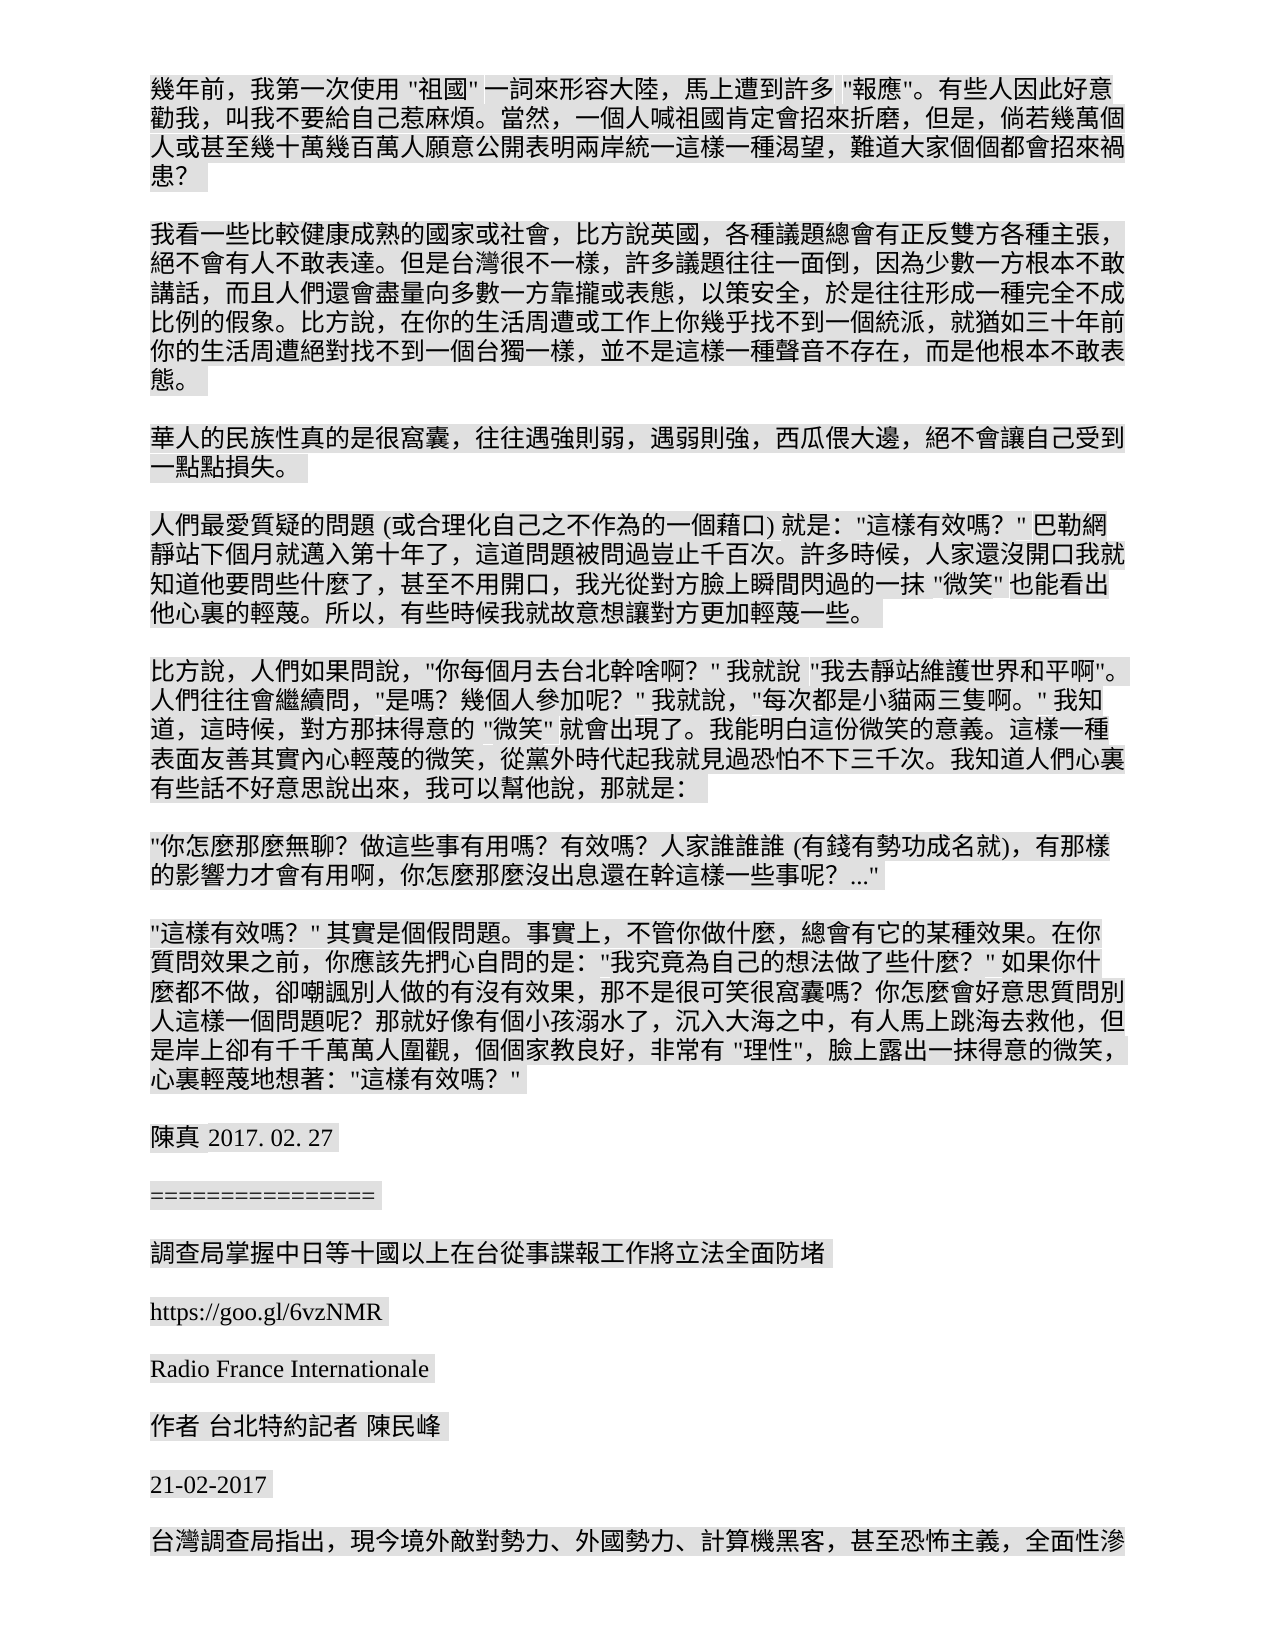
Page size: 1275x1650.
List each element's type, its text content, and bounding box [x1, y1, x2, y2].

text 之前留言提到垃圾黨準備讓 "人二室" 復辟。我一開始是在 RFI 看到有關這個事情的報導 (2月21日)。RFI就是 Radio France Internationale (法國國家廣播電台)。聯合報昨天(2月26日)的社論也提到此事。垃圾黨當天立即否認，甚至還說這是謠言，說什麼 "對於不實報導很遺憾"、"請大家切勿捕風捉影以訛傳訛" 等等。 但我看半天，看不出哪一點是謠言。原來垃圾黨對於所謂 "謠言" 的定義居然是：這個法案 "還在草擬中"，還沒正式通過，而且名稱上顯然也不會叫做人二室，所以這是謠言。媽的，難道要等它正式通過或正式為非做歹才能批評？難道名字不叫做 "人二室" 就不是人二室？連這樣也要瞎掰，我真不知道這個垃圾黨到底有沒有什麼時候講話是可信的；在這些王八蛋眼裏，語言彷彿就跟放屁一樣，因為沒有具體重量，所以就能隨意胡扯、隨口瞎掰似的。 不可思議的是，台灣社會對於這樣的事，居然沒有半點反應，完全無所謂。我常納悶，到底有沒有什麼事是台灣人會生氣會有反應的？還是說，只要是綠的，不管怎麼惡搞怎麼胡扯瞎掰怎麼為非作歹都行？然而，只要是藍的，明明一點問題也沒有，只要綠營一聲令下，只要媒體一炒作，馬上天怒人怨；甚至明明是好事，也都憑空能造謠扭曲說成萬惡不赦的醜事，然後人人揭竿而起，大肆攻擊，蔚為風潮。 如今，綠營所有權力一手掌握，這個社會幾乎就完全沒有半點聲音了，像睡著了似的。不管綠營怎麼胡作非為，台灣人基本上是不會有聲音的。藍綠兩邊的支持者，屬性實在差很多，簡直是兩種截然不同的生物。藍的這邊，不知道該說是正人君子居多，還是該說全是偽君子，家教通常都過度良好，連罵上兩句都彷彿有失身份似的，很會寫作文，個個溫良恭儉讓，風度翩翩，一說一，二說二，說完就沒事了，謝謝再連絡，大家互勉之。 綠的支持者可不是這樣溫吞哦，絕大多數很蠢，但這卻反倒成為一種 "優點"，因為蠢，所以很容易沸騰，很容易被動員。只要主子一聲令下，馬上揭竿而起。而且，他才不會跟你講什麼是非道理，只會不擇手段用各種卑劣與造謠抹黑手段把你給弄死弄臭就對了，哪會跟你講什麼道理。在他眼裏，只要不是綠的，就是敵人；敵人自然就不會是一種說理的對象。 兩軍交戰，你覺得哪一種 "軍隊" 會贏？我對於後者 (即綠營支持者) ，憐憫與無奈多於厭惡，但是對於前者，卻只有厭惡，這似乎是一群連一點溫度都沒有的廢人。他也許 "知道" 是非，但光是 "知道" 有何意義可言？大家都知道要孝順父母，大家都知道要見義勇為要濟弱扶傾，大家都知道這個知道那個，知道這麼多，有意義嗎？ 甘地留學英國，返回印度之初，對於好幾億的印度人居然被不過幾百個住在印度的英國官僚給踩在腳底下任意糟蹋，感到很不解；別說揭竿起義，光是每個印度人吐一口痰都能把這幾百個英國官僚給淹死。甘地相信，我們光是什麼都不配合，就能讓英國人投降，讓他們失去為惡的能力。在某個意義上，台灣難道不也是這樣？難道反對綠營為非作歹的人就只有市面上或檯面上寥寥這幾個人？當然不是，少說也有五百萬、八百萬吧，但是這幾百萬人究竟跑哪去了？怎麼一點聲音也沒有？只會在四下無人處說他心裏對綠營很生氣。這樣的生氣有意義嗎？修養會不會太好了一點？生氣很好，重點是 "然後" 呢？然後你總該做些什麼吧。 對誰其實都一樣，比方說你對美國四處燒殺擄掠很生氣，你對以色列滅種巴人很憤怒，重點是：你生氣在心裏面有什麼意義嗎？上網匿名罵兩句，就跟你在公共廁所牆上經常可見到的各種 "勇猛驚人" 的 "大膽" 塗鴉留言一樣，有何意義可言？一種言論或思想，當它居然連主詞都沒有時，其實就連一個屁都不如了。放屁好歹還是會有個主詞。 再比方說，我絕不相信台灣支持兩岸統一的人就只有市面上或檯面上寥寥這幾個人，不可能這麼少，我相信少說也會有三、五百萬人。重點是，這三、五百萬人究竟跑哪去了？怎麼一點點聲音也沒有？為什麼只剩下三、五人的聲音？為什麼會相差這麼巨大？因為明哲保身，寒蟬效應。可是，這年頭有這麼危險嗎？支持統一會抓去槍斃嗎？不會啊。頂多頂多是前途或名譽或生活安寧會受到一點點影響而已，為何人性卻總是自私到連一點點根本微不足道的代價都不願付出？ 這時候，你該憤怒的對象其實是你自己才對，而不是為惡的政客及其同路人，因為是你自己允許並縱容他們為惡。這就跟甘地的納悶一樣，為何幾百個英國官僚居然可以把幾億個印度人給踩在腳底下做威做福，說穿了，是你自己允許並縱容他們為惡。 同理，不用多，不用三、五百萬，三、五千或三、五萬就夠了，今天假設有三、五萬人不顧己身安危或前途利益受損，公開表達支持兩岸統一的渴望，我不相信台灣的政治經濟社會與文化等等各方面會淪落、扭曲至此。 幾年前，我第一次使用 "祖國" 一詞來形容大陸，馬上遭到許多 "報應"。有些人因此好意勸我，叫我不要給自己惹麻煩。當然，一個人喊祖國肯定會招來折磨，但是，倘若幾萬個人或甚至幾十萬幾百萬人願意公開表明兩岸統一這樣一種渴望，難道大家個個都會招來禍患？ 我看一些比較健康成熟的國家或社會，比方說英國，各種議題總會有正反雙方各種主張，絕不會有人不敢表達。但是台灣很不一樣，許多議題往往一面倒，因為少數一方根本不敢講話，而且人們還會盡量向多數一方靠攏或表態，以策安全，於是往往形成一種完全不成比例的假象。比方說，在你的生活周遭或工作上你幾乎找不到一個統派，就猶如三十年前你的生活周遭絕對找不到一個台獨一樣，並不是這樣一種聲音不存在，而是他根本不敢表態。 華人的民族性真的是很窩囊，往往遇強則弱，遇弱則強，西瓜偎大邊，絕不會讓自己受到一點點損失。 人們最愛質疑的問題 (或合理化自己之不作為的一個藉口) 就是："這樣有效嗎？" 巴勒網靜站下個月就邁入第十年了，這道問題被問過豈止千百次。許多時候，人家還沒開口我就知道他要問些什麼了，甚至不用開口，我光從對方臉上瞬間閃過的一抹 "微笑" 也能看出他心裏的輕蔑。所以，有些時候我就故意想讓對方更加輕蔑一些。 比方說，人們如果問說，"你每個月去台北幹啥啊？" 我就說 "我去靜站維護世界和平啊"。人們往往會繼續問，"是嗎？幾個人參加呢？" 我就說，"每次都是小貓兩三隻啊。" 我知道，這時候，對方那抹得意的 "微笑" 就會出現了。我能明白這份微笑的意義。這樣一種表面友善其實內心輕蔑的微笑，從黨外時代起我就見過恐怕不下三千次。我知道人們心裏有些話不好意思說出來，我可以幫他說，那就是： "你怎麼那麼無聊？做這些事有用嗎？有效嗎？人家誰誰誰 (有錢有勢功成名就)，有那樣的影響力才會有用啊，你怎麼那麼沒出息還在幹這樣一些事呢？..." "這樣有效嗎？" 其實是個假問題。事實上，不管你做什麼，總會有它的某種效果。在你質問效果之前，你應該先捫心自問的是："我究竟為自己的想法做了些什麼？" 如果你什麼都不做，卻嘲諷別人做的有沒有效果，那不是很可笑很窩囊嗎？你怎麼會好意思質問別人這樣一個問題呢？那就好像有個小孩溺水了，沉入大海之中，有人馬上跳海去救他，但是岸上卻有千千萬萬人圍觀，個個家教良好，非常有 "理性"，臉上露出一抹得意的微笑，心裏輕蔑地想著："這樣有效嗎？" 陳真 2017. 02. 27 ================ 調查局掌握中日等十國以上在台從事諜報工作將立法全面防堵 https://goo.gl/6vzNMR Radio France Internationale 作者 台北特約記者 陳民峰 21-02-2017 台灣調查局指出，現今境外敵對勢力、外國勢力、計算機黑客，甚至恐怖主義，全面性滲透台灣中央機關或地方鄉鎮，至少有十個以上國家在台灣吸收間諜，對國家安全構成嚴重威脅，連保釣船出海細節，日本海上保安廳都知道，因此必須全面推動保防工作，已研訂「國家保防工作法」草案，將建置數百名調查官，否則國家機密將門戶洞開。 台灣調查局透露，中共針對台灣國防、外交、兩岸機關進行情搜，是境外敵對勢力滲透台灣最大的問題，2008年到現在，雖然破獲55件共諜案，仍只是冰山一角。 另外，台灣政府機關嚴重遭到滲透，因此調查局也計畫在各機關建立保防處或保防科室，估計這部分就要進駐數百位調查員。其實台灣在戒嚴時期，已有這類單位，稱為「人二」或「人二室」，就是各單位人事處的第二室，負責保防的安全工作，解嚴後廢除，現在又打算重新設置。 =============== 一面高呼人權，一面侵犯人權 2017-02-26 聯合報社論 蔡英文總統最近的一些作法，讓人感到矛盾。她一面向原住民大談和解，一面卻在社會上搞鬥爭和分裂；一面高唱轉型正義，另一方面又忙著製造白色恐怖氣氛，把若干退休將領打成「賣國賊」。更讓人錯愕的是，她指示調查局制訂《保防工作法》，一舉將台灣推回「保密防諜」的時代，不知她意欲何為？ 根據最近出爐的《保防工作法》草案，規定公務機關與國家安全相關企業須設「保防處室」，保防人員只需獲得單位主官書面同意，即可對「嫌疑人」行使調查、調閱、臨檢及查扣。當事人若拒絕調查，最高可處以一百萬元罰鍰；若洩密給中國大陸，至少判刑七年。這些規範，都讓人看到台灣民主倒退的魅影。 對此法案，法界和政界反彈最烈，批評由調查局派出保防員進駐各單位，儼然是昔日「人二」復活。可議之處有幾：其一，這種限制人民自由的法令，為何隨便交給調查局制訂，並由它執行？其二，台灣民主的發展，好不容易讓「人二」退位，現在蔡英文竟要將它重新召回，並要擴大到民間企業，這豈非大開民主倒車？其三，兩岸關係倒退，是因為蔡總統拒絕承認九二共識而發；政府不修正自己的作為，卻反而要將惡果轉嫁給人民承受，這不是專制統治是什麼？ 更重要的一點是，我國早已制訂《國家安全法》，扁政府時代又制定了《國家機密保護法》，任何國民出賣國家機秘或違反國家利益，現行法制皆足以規範，有另訂新法的必要嗎？這真是為了國家安全，還是為了方便政府把手伸得更深？至於調查局宣稱訂定此法是為了「強調人權保障和監督」，這種鬼扯，誰會相信？(餘略) =========== 恢復人二室？ 行政院：媒體報導不實 新頭殼newtalk &;#124; 林長瑤 綜合報導 2017.02.26 對有媒體社論指稱保防工作法將恢復人二室作法，行政院今天表示法務部仍在擬定草案中，但行政院不可能有恢復「人二室」的想法，該媒體報導不實。 被指稱的媒體社論指出，對保防工作法，法界和政界反彈最烈，批評由法務部調查局派出保防員進駐各單位，儼然昔日「人二」復活。 依據調查局草案內容，計畫在各級政府機關設置安全保防處、室，設保防人員，對可疑對象可到家查訪、通知到場詢問、查驗身分、帶往指定處所行政調查；替外國勢力發展組織者，最高可處七年以下徒刑，首謀加重二分之一。 對這種說法，行政院發言人徐國勇表示，該媒體內容不符事實，令人感到遺憾。他強調法務部仍在擬定草案中，至今尚未報行政院院會核定，行政院不可能有恢復人二室想法。 徐國勇表示，人二室保防做法是威權時代產物，現在民進黨執政，更不可能恢復人二室，尤其現在正值轉型正義且又是二二八紀念日時刻，媒體不實報導令人感到遺憾，他呼籲勿捕風捉影，以訛傳訛。 「人二室」是「人事室第二辦公室」簡稱，在威權時代「人二室」隸屬調查局人事查核系統，調查機關考核公務人員個人思想，影響人事正規升遷。 [150, 75, 1125, 1556]
